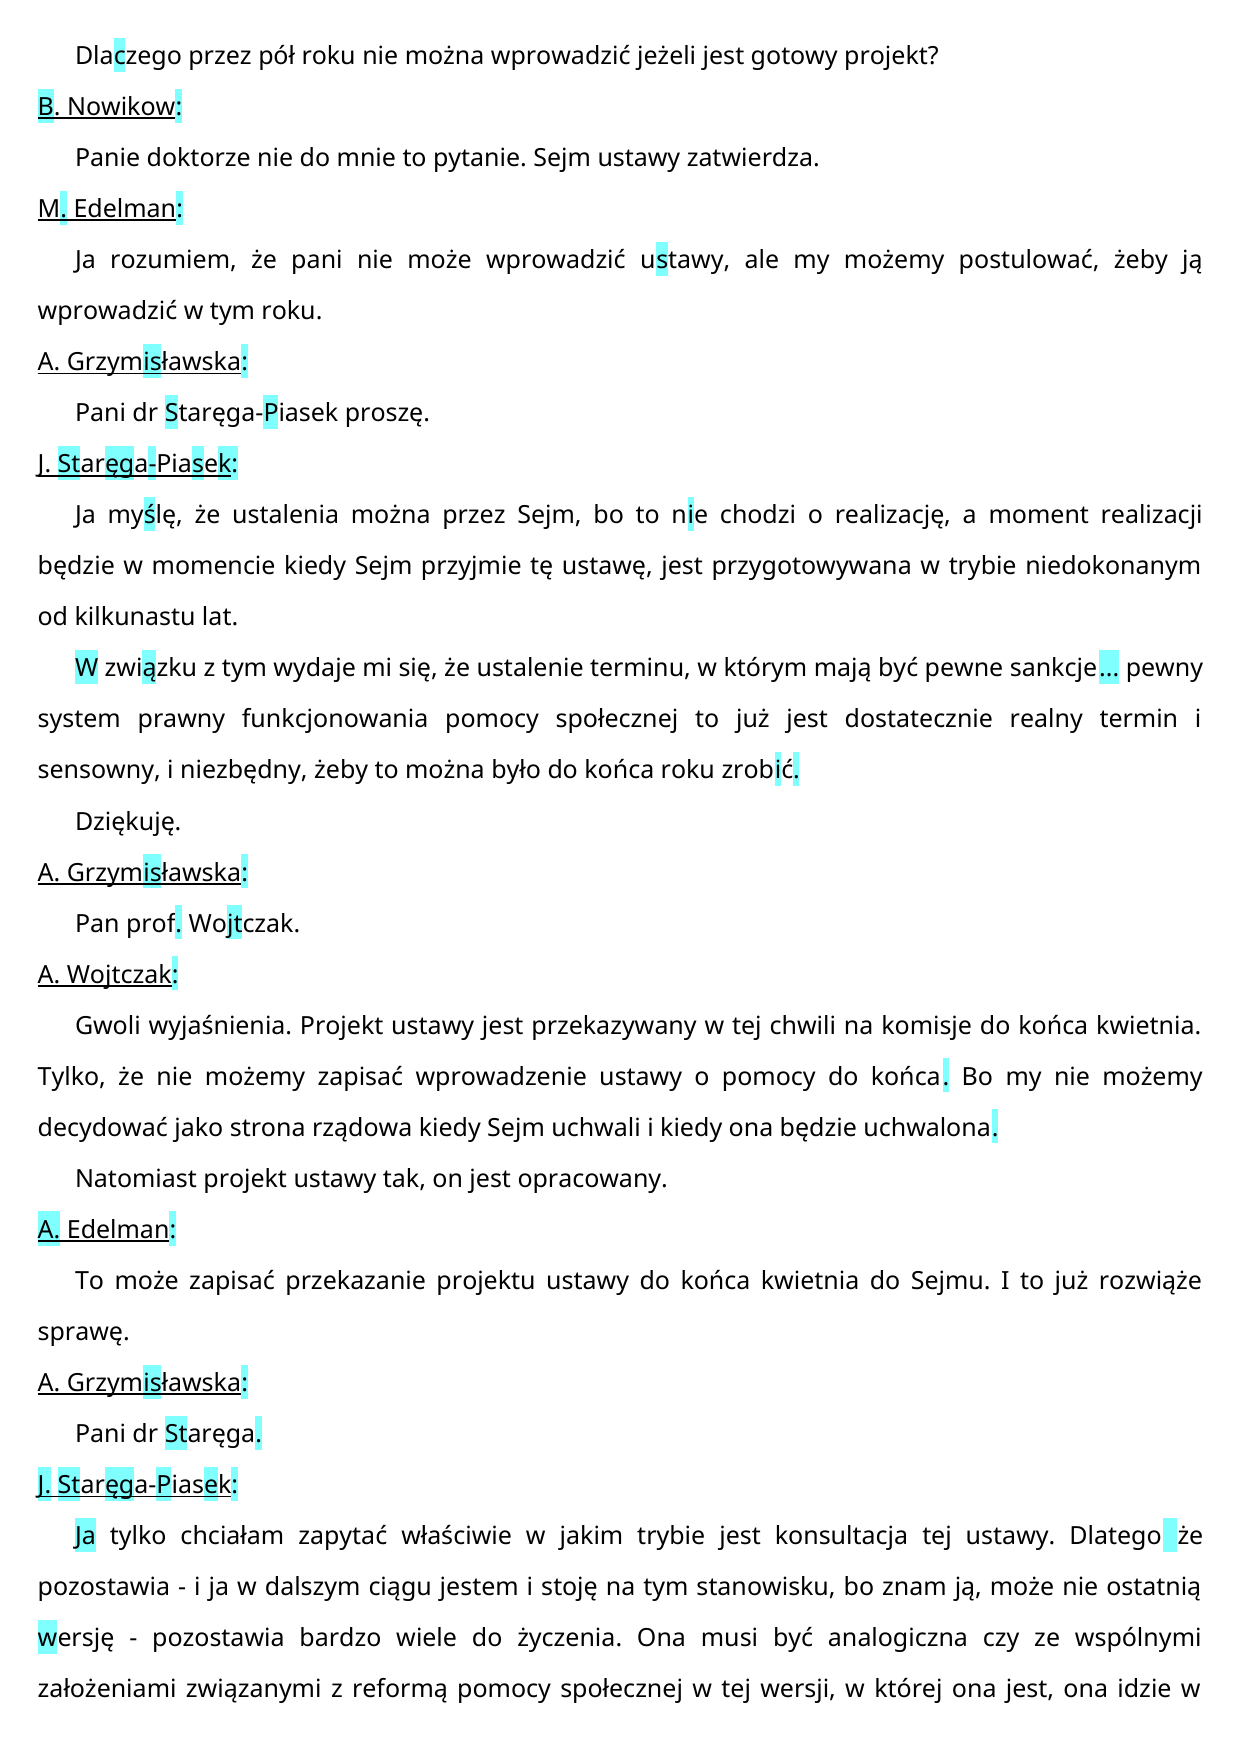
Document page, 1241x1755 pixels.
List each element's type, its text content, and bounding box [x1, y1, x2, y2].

text Ja myślę, że ustalenia można przez Sejm, bo to nie chodzi o realizację, a moment realizacji będzie w momencie kiedy Sejm przyjmie tę ustawę, jest przygotowywana w trybie niedokonanym od kilkunastu lat. [37, 497, 1203, 633]
text Ja rozumiem, że pani nie może wprowadzić ustawy, ale my możemy postulować, żeby ją wprowadzić w tym roku. [37, 242, 1203, 327]
text J. Staręga-Piasek: [37, 446, 1203, 480]
text A. Edelman: [37, 1211, 1203, 1246]
text To może zapisać przekazanie projektu ustawy do końca kwietnia do Sejmu. I to już rozwiąże sprawę. [37, 1262, 1203, 1348]
text Dziękuję. [37, 803, 1203, 837]
text M. Edelman: [37, 191, 1203, 225]
text A. Grzymisławska: [37, 1364, 1203, 1399]
text Pani dr Staręga. [37, 1416, 1203, 1450]
text B. Nowikow: [37, 88, 1203, 123]
text A. Wojtczak: [37, 956, 1203, 990]
text Dlaczego przez pół roku nie można wprowadzić jeżeli jest gotowy projekt? [37, 37, 1203, 72]
text A. Grzymisławska: [37, 344, 1203, 378]
text Pan prof. Wojtczak. [37, 905, 1203, 939]
text Natomiast projekt ustawy tak, on jest opracowany. [37, 1160, 1203, 1194]
text Gwoli wyjaśnienia. Projekt ustawy jest przekazywany w tej chwili na komisje do końca kwietnia. Tylko, że nie możemy zapisać wprowadzenie ustawy o pomocy do końca. Bo my nie możemy decydować jako strona rządowa kiedy Sejm uchwali i kiedy ona będzie uchwalona. [37, 1007, 1203, 1143]
text Pani dr Staręga-Piasek proszę. [37, 395, 1203, 429]
text Ja tylko chciałam zapytać właściwie w jakim trybie jest konsultacja tej ustawy. Dlatego że pozostawia - i ja w dalszym ciągu jestem i stoję na tym stanowisku, bo znam ją, może nie ostatnią wersję - pozostawia bardzo wiele do życzenia. Ona musi być analogiczna czy ze wspólnymi założeniami związanymi z reformą pomocy społecznej w tej wersji, w której ona jest, ona idzie w [37, 1518, 1203, 1705]
text Panie doktorze nie do mnie to pytanie. Sejm ustawy zatwierdza. [37, 139, 1203, 174]
text W związku z tym wydaje mi się, że ustalenie terminu, w którym mają być pewne sankcje... pewny system prawny funkcjonowania pomocy społecznej to już jest dostatecznie realny termin i sensowny, i niezbędny, żeby to można było do końca roku zrobić. [37, 650, 1203, 786]
text A. Grzymisławska: [37, 854, 1203, 888]
text J. Staręga-Piasek: [37, 1467, 1203, 1501]
